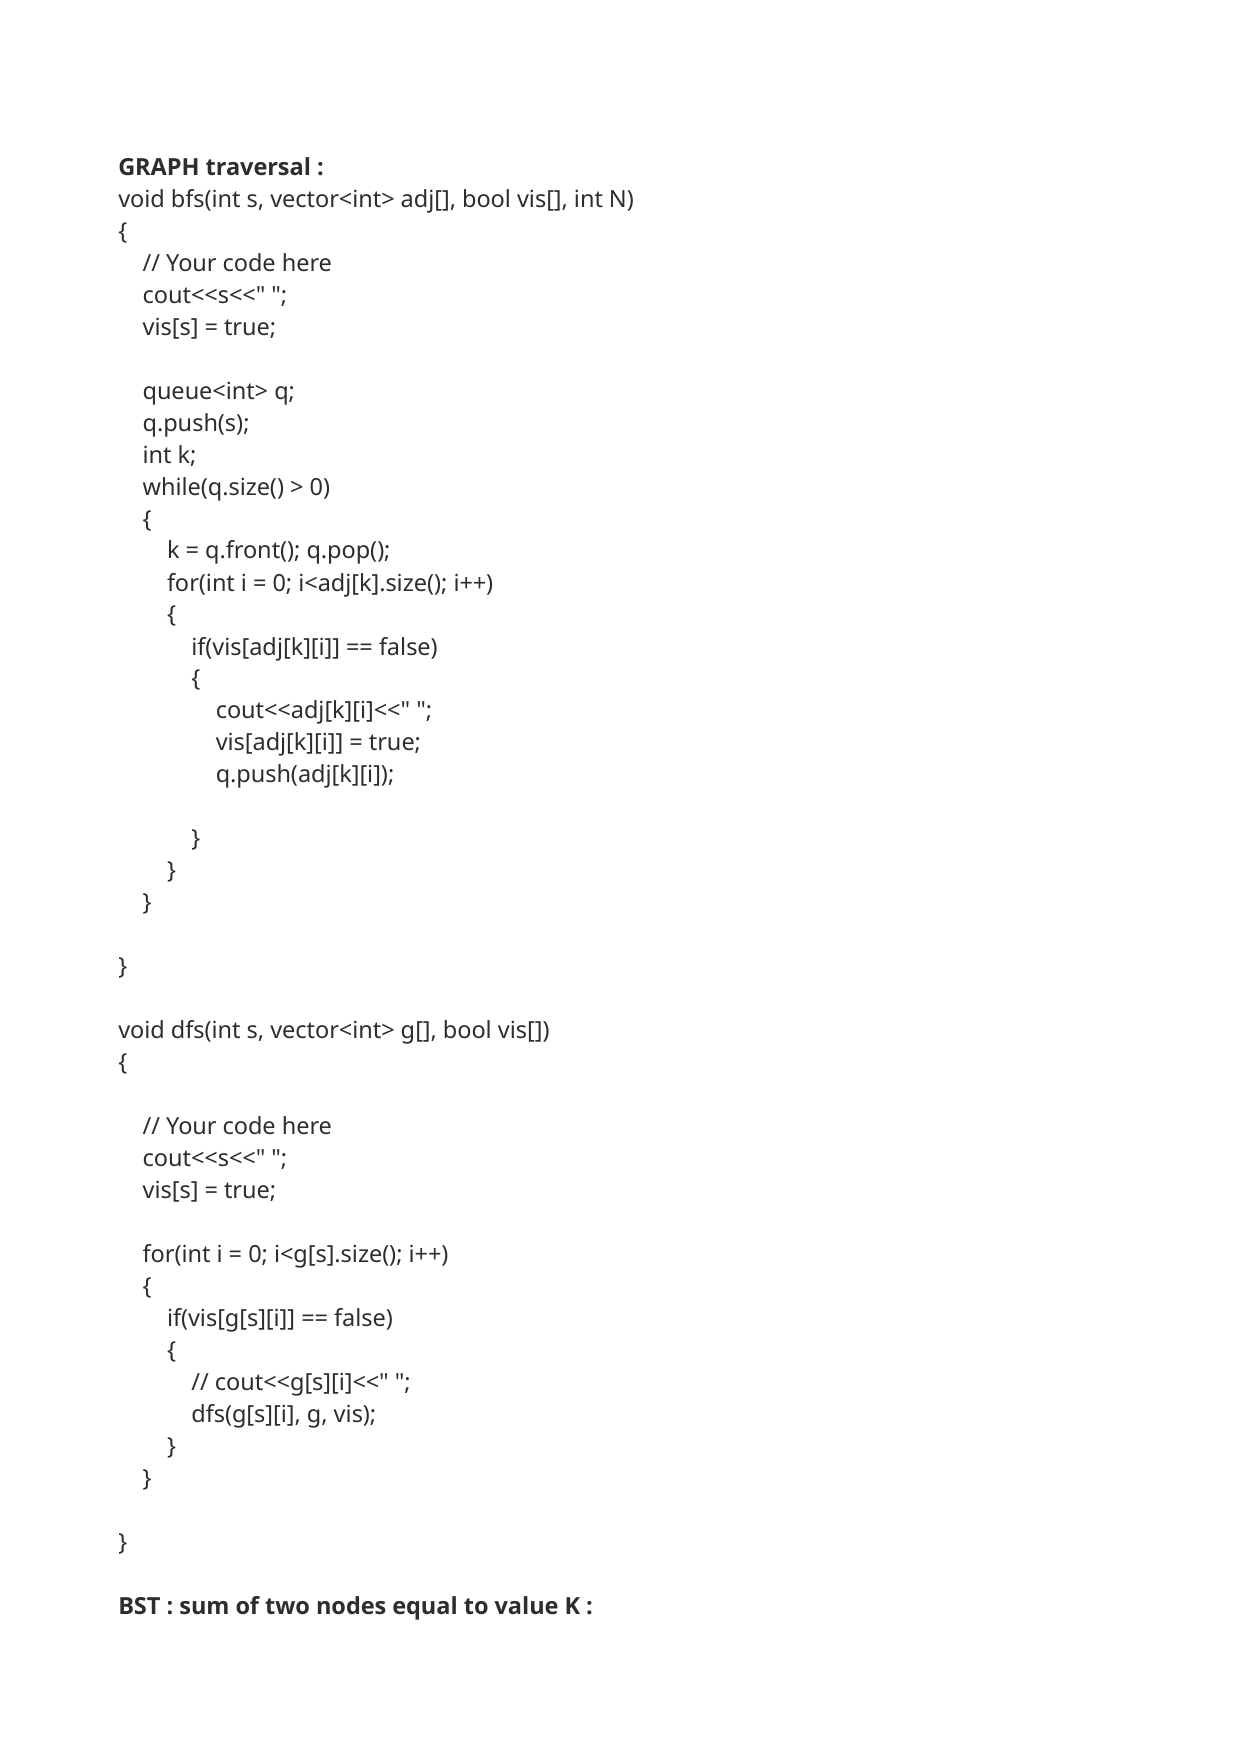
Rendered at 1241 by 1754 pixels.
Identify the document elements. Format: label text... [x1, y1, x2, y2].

text int k; [118, 438, 1122, 470]
text vis[s] = true; [118, 1173, 1122, 1205]
text { [118, 214, 1122, 246]
text for(int i = 0; i<g[s].size(); i++) [118, 1237, 1122, 1269]
text while(q.size() > 0) [118, 470, 1122, 502]
text { [118, 1333, 1122, 1365]
text vis[s] = true; [118, 310, 1122, 342]
text cout<<s<<" "; [118, 278, 1122, 310]
text cout<<s<<" "; [118, 1141, 1122, 1173]
text q.push(s); [118, 406, 1122, 438]
text } [118, 1461, 1122, 1493]
text BST : sum of two nodes equal to value K : [118, 1589, 1122, 1621]
text void dfs(int s, vector<int> g[], bool vis[]) [118, 1013, 1122, 1046]
text k = q.front(); q.pop(); [118, 534, 1122, 566]
text // cout<<g[s][i]<<" "; [118, 1365, 1122, 1397]
text } [118, 949, 1122, 982]
text GRAPH traversal : [118, 150, 1122, 182]
text } [118, 822, 1122, 854]
text cout<<adj[k][i]<<" "; [118, 694, 1122, 726]
text } [118, 1429, 1122, 1461]
text queue<int> q; [118, 374, 1122, 406]
text } [118, 854, 1122, 886]
text { [118, 1269, 1122, 1301]
text for(int i = 0; i<adj[k].size(); i++) [118, 566, 1122, 598]
text if(vis[g[s][i]] == false) [118, 1301, 1122, 1333]
text { [118, 1046, 1122, 1077]
text // Your code here [118, 246, 1122, 278]
text void bfs(int s, vector<int> adj[], bool vis[], int N) [118, 182, 1122, 214]
text { [118, 662, 1122, 694]
text dfs(g[s][i], g, vis); [118, 1397, 1122, 1429]
text { [118, 598, 1122, 630]
text q.push(adj[k][i]); [118, 758, 1122, 790]
text if(vis[adj[k][i]] == false) [118, 630, 1122, 662]
text } [118, 886, 1122, 918]
text // Your code here [118, 1109, 1122, 1141]
text } [118, 1525, 1122, 1557]
text { [118, 502, 1122, 534]
text vis[adj[k][i]] = true; [118, 726, 1122, 758]
